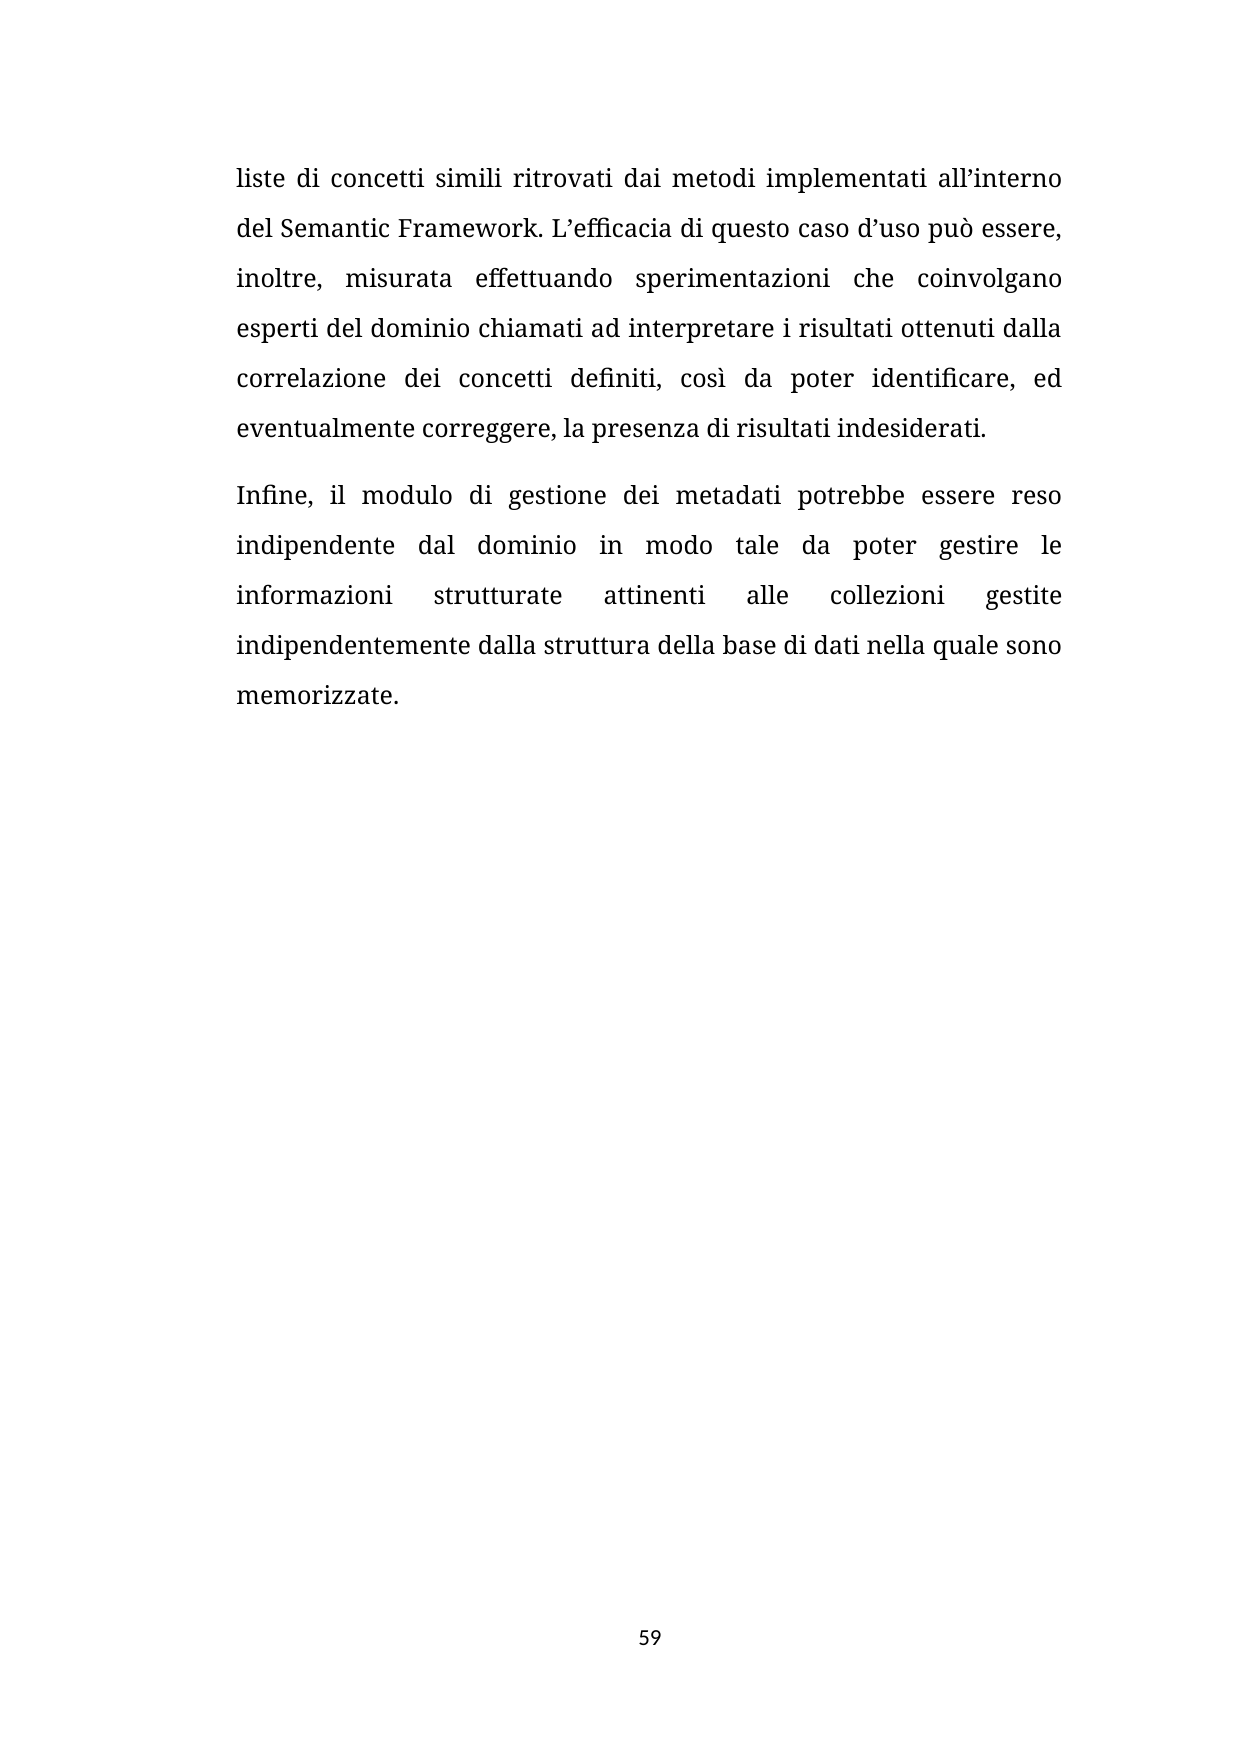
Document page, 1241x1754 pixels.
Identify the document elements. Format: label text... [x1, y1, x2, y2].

text Infine, il modulo di gestione dei metadati potrebbe essere reso indipendente dal dominio in modo tale da poter gestire le informazioni strutturate attinenti alle collezioni gestite indipendentemente dalla struttura della base di dati nella quale sono memorizzate. [236, 464, 1063, 714]
text liste di concetti simili ritrovati dai metodi implementati all’interno del Semantic Framework. L’efficacia di questo caso d’uso può essere, inoltre, misurata effettuando sperimentazioni che coinvolgano esperti del dominio chiamati ad interpretare i risultati ottenuti dalla correlazione dei concetti definiti, così da poter identificare, ed eventualmente correggere, la presenza di risultati indesiderati. [236, 148, 1063, 448]
